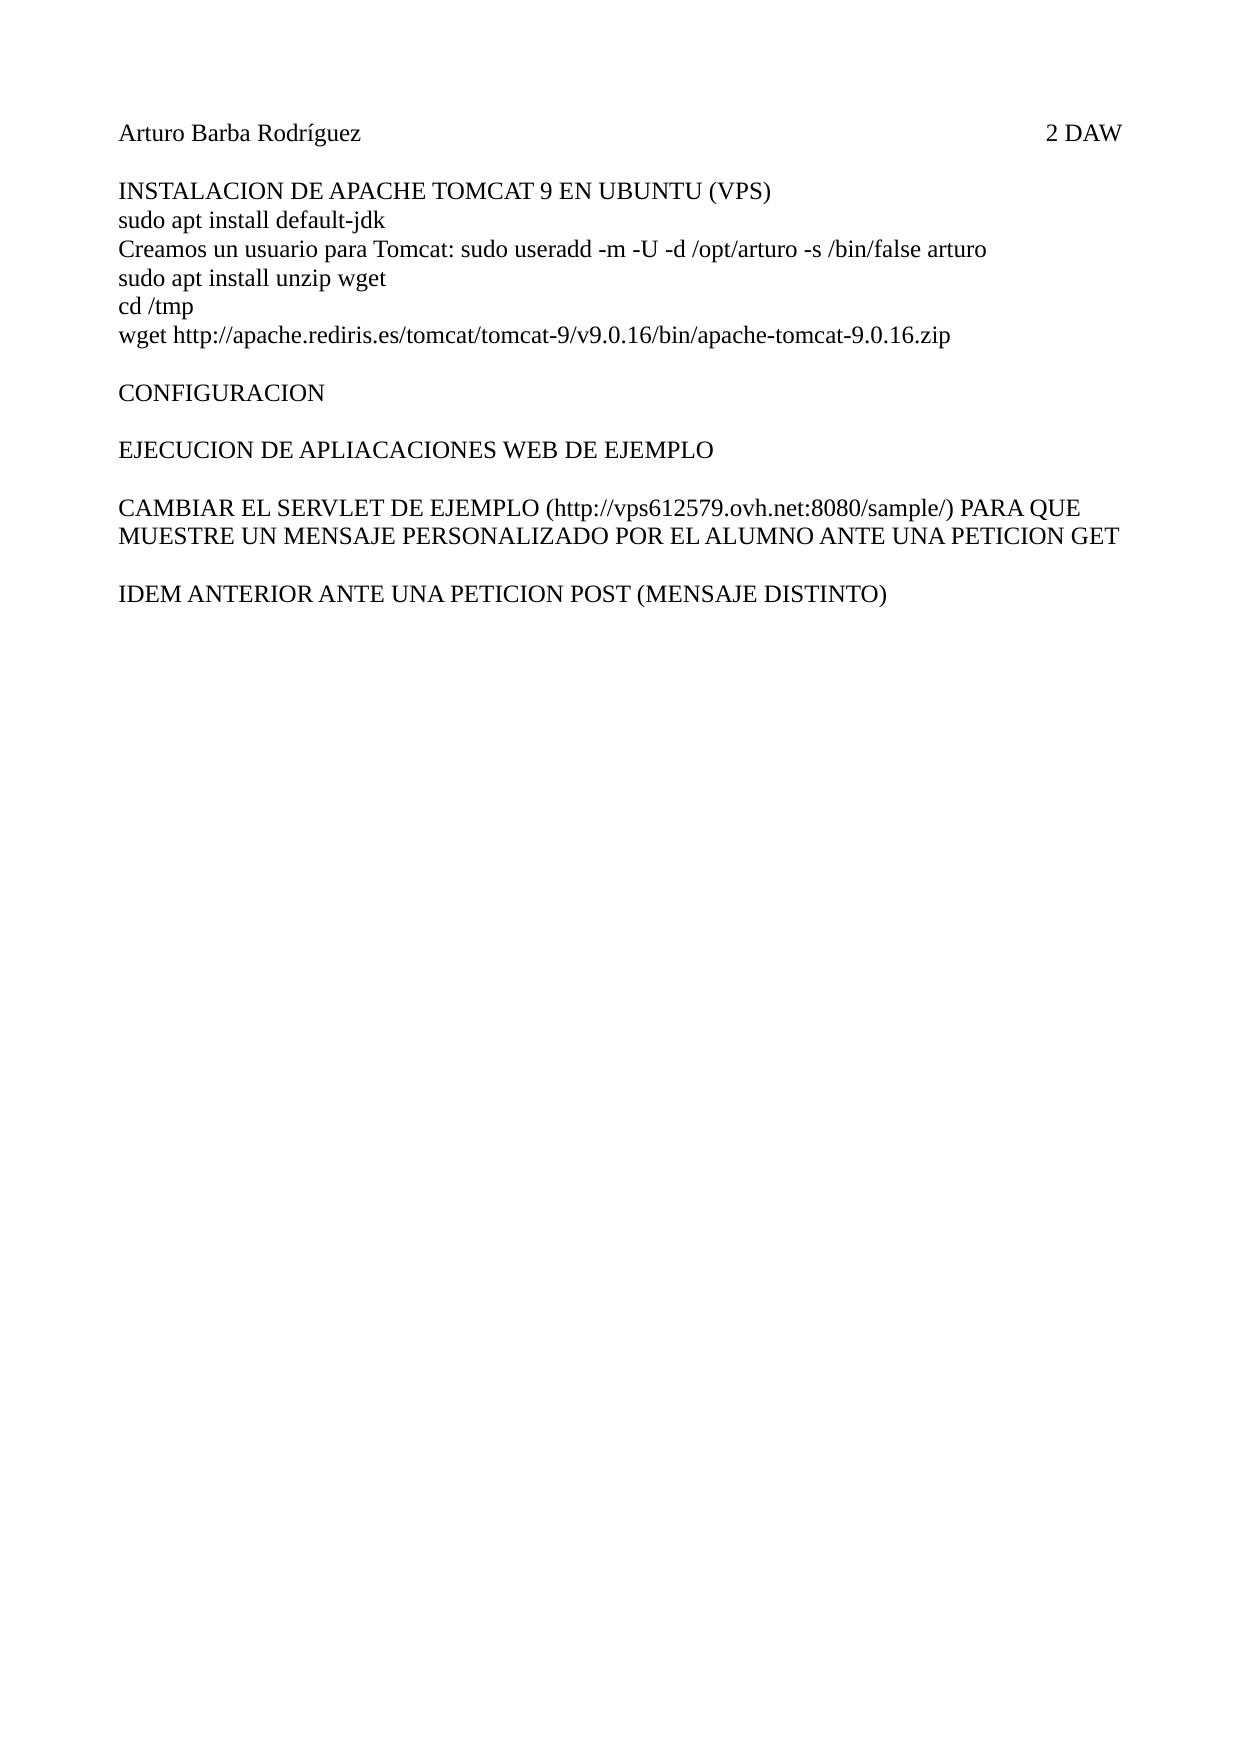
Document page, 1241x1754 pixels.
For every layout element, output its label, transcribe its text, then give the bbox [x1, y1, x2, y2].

text CONFIGURACION [118, 378, 1122, 406]
text CAMBIAR EL SERVLET DE EJEMPLO (http://vps612579.ovh.net:8080/sample/) PARA QUE MUESTRE UN MENSAJE PERSONALIZADO POR EL ALUMNO ANTE UNA PETICION GET [118, 493, 1122, 550]
text sudo apt install default-jdk [118, 205, 1122, 234]
text Creamos un usuario para Tomcat: sudo useradd -m -U -d /opt/arturo -s /bin/false arturo [118, 234, 1122, 263]
text EJECUCION DE APLIACACIONES WEB DE EJEMPLO [118, 435, 1122, 464]
text INSTALACION DE APACHE TOMCAT 9 EN UBUNTU (VPS) [118, 176, 1122, 205]
text wget http://apache.rediris.es/tomcat/tomcat-9/v9.0.16/bin/apache-tomcat-9.0.16.zip [118, 320, 1122, 349]
text cd /tmp [118, 291, 1122, 320]
text IDEM ANTERIOR ANTE UNA PETICION POST (MENSAJE DISTINTO) [118, 579, 1122, 608]
text sudo apt install unzip wget [118, 263, 1122, 291]
